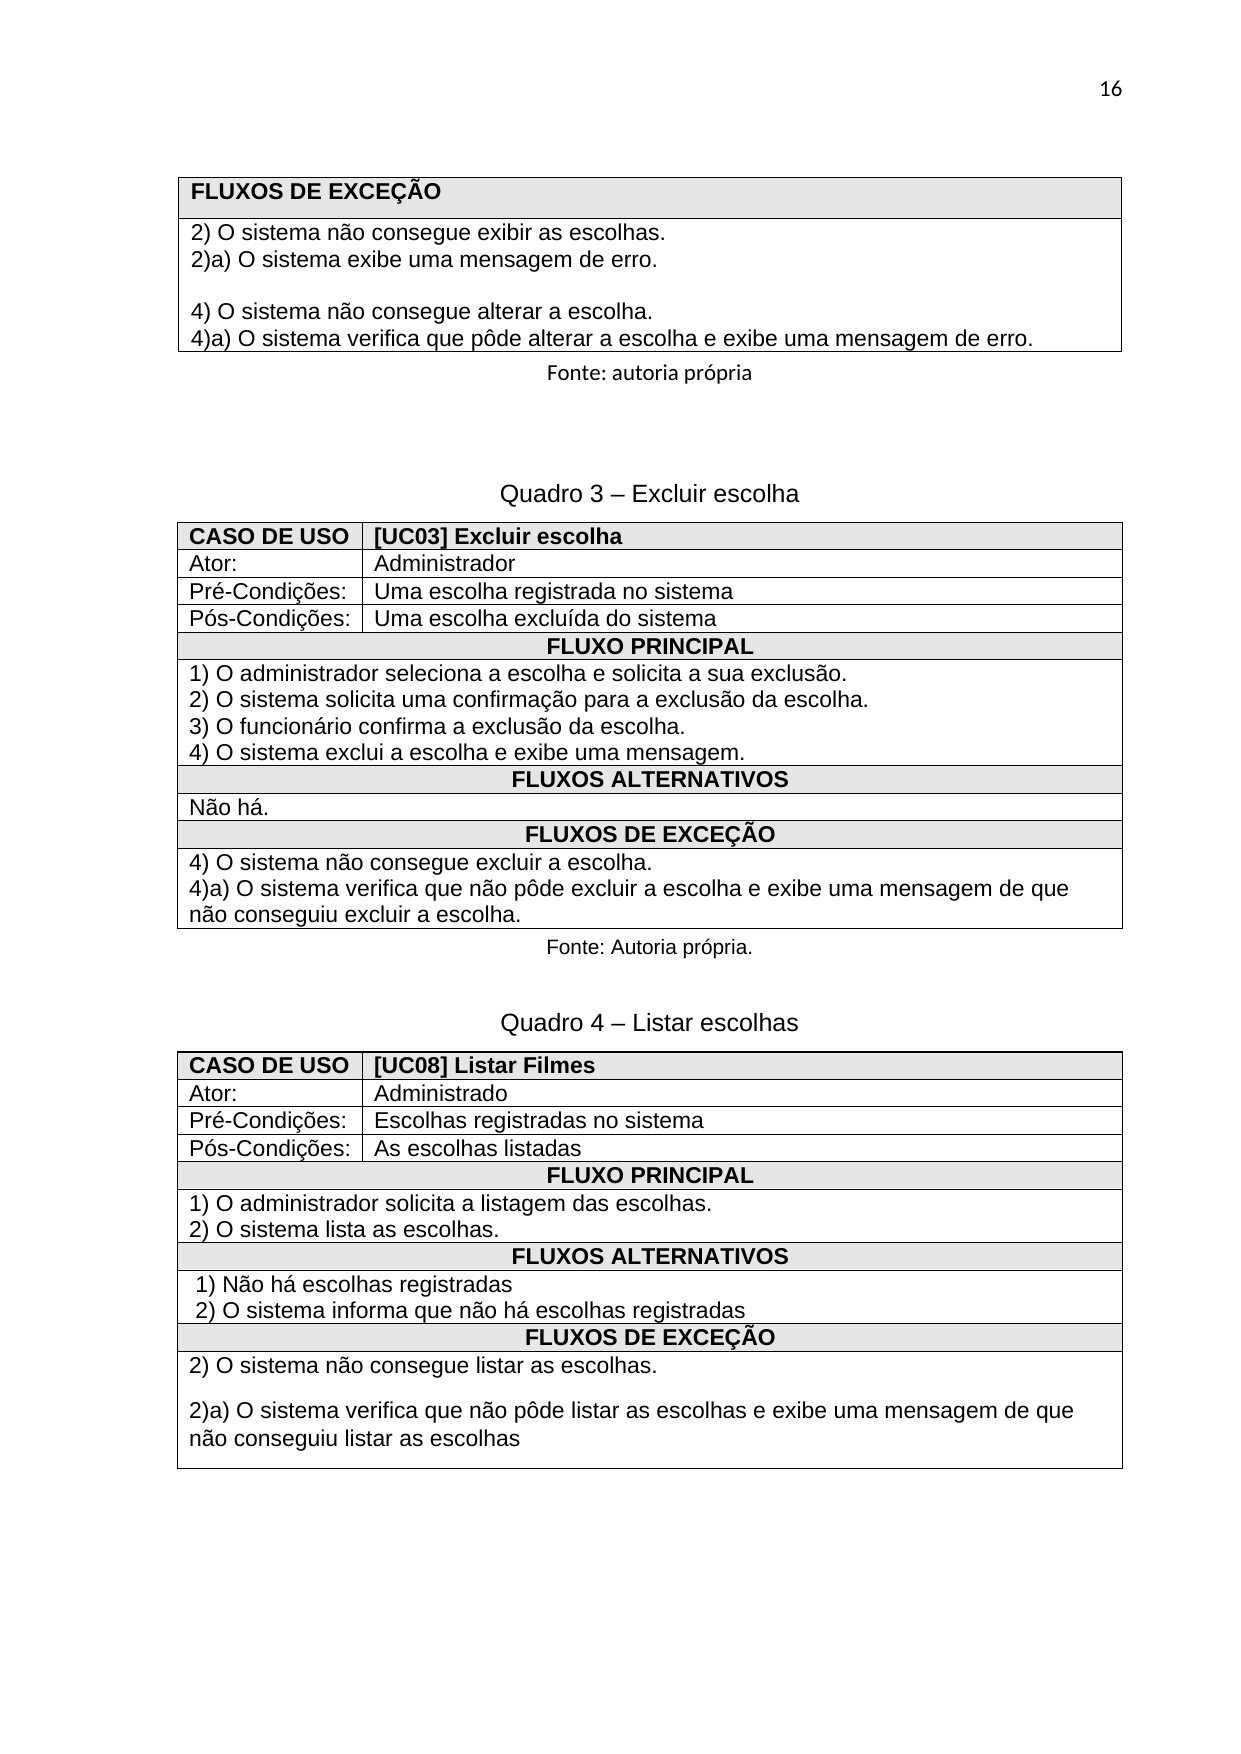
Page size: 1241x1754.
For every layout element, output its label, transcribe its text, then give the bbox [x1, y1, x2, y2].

table_cell Escolhas registradas no sistema [363, 1107, 1122, 1134]
table_cell 1) Não há escolhas registradas 2) O sistema informa que não há escolhas registradas [178, 1271, 1122, 1323]
table_cell Pós-Condições: [178, 1135, 362, 1161]
text Quadro 3 ‒ Excluir escolha [177, 479, 1122, 508]
table_cell 2) O sistema não consegue listar as escolhas. 2)a) O sistema verifica que não pôde listar as escolhas e exibe uma mensagem de que não conseguiu listar as escolhas [178, 1352, 1122, 1468]
table_cell Administrador [363, 550, 1122, 577]
text Fonte: autoria própria [177, 358, 1122, 386]
table_header CASO DE USO [178, 523, 362, 549]
table_cell Pré-Condições: [178, 578, 362, 604]
table_cell FLUXOS DE EXCEÇÃO [178, 1324, 1122, 1351]
table_cell 4) O sistema não consegue excluir a escolha. 4)a) O sistema verifica que não pôde excluir a escolha e exibe uma mensagem de que não conseguiu excluir a escolha. [178, 849, 1122, 928]
table_cell FLUXOS DE EXCEÇÃO [178, 821, 1122, 848]
table_cell Uma escolha registrada no sistema [363, 578, 1122, 604]
table_cell 1) O administrador solicita a listagem das escolhas. 2) O sistema lista as escolhas. [178, 1190, 1122, 1242]
table_cell Não há. [178, 794, 1122, 820]
text Fonte: Autoria própria. [177, 935, 1122, 959]
table_header [UC08] Listar Filmes [363, 1053, 1122, 1079]
table_cell Administrado [363, 1080, 1122, 1106]
table_cell FLUXOS ALTERNATIVOS [178, 766, 1122, 793]
table_cell Uma escolha excluída do sistema [363, 605, 1122, 632]
table_header [UC03] Excluir escolha [363, 523, 1122, 549]
table_cell 2) O sistema não consegue exibir as escolhas. 2)a) O sistema exibe uma mensagem de erro. 4) O sistema não consegue alterar a escolha. 4)a) O sistema verifica que pôde alterar a escolha e exibe uma mensagem de erro. [179, 219, 1121, 351]
table_cell Pós-Condições: [178, 605, 362, 632]
table_cell As escolhas listadas [363, 1135, 1122, 1161]
text Quadro 4 ‒ Listar escolhas [177, 1008, 1122, 1037]
table_header CASO DE USO [178, 1053, 362, 1079]
table_cell FLUXO PRINCIPAL [178, 633, 1122, 659]
table_cell Ator: [178, 550, 362, 577]
table_cell FLUXO PRINCIPAL [178, 1162, 1122, 1188]
table_cell 1) O administrador seleciona a escolha e solicita a sua exclusão. 2) O sistema solicita uma confirmação para a exclusão da escolha. 3) O funcionário confirma a exclusão da escolha. 4) O sistema exclui a escolha e exibe uma mensagem. [178, 660, 1122, 765]
table_cell Ator: [178, 1080, 362, 1106]
table_cell Pré-Condições: [178, 1107, 362, 1134]
table_header FLUXOS DE EXCEÇÃO [179, 178, 1121, 218]
table_cell FLUXOS ALTERNATIVOS [178, 1243, 1122, 1269]
